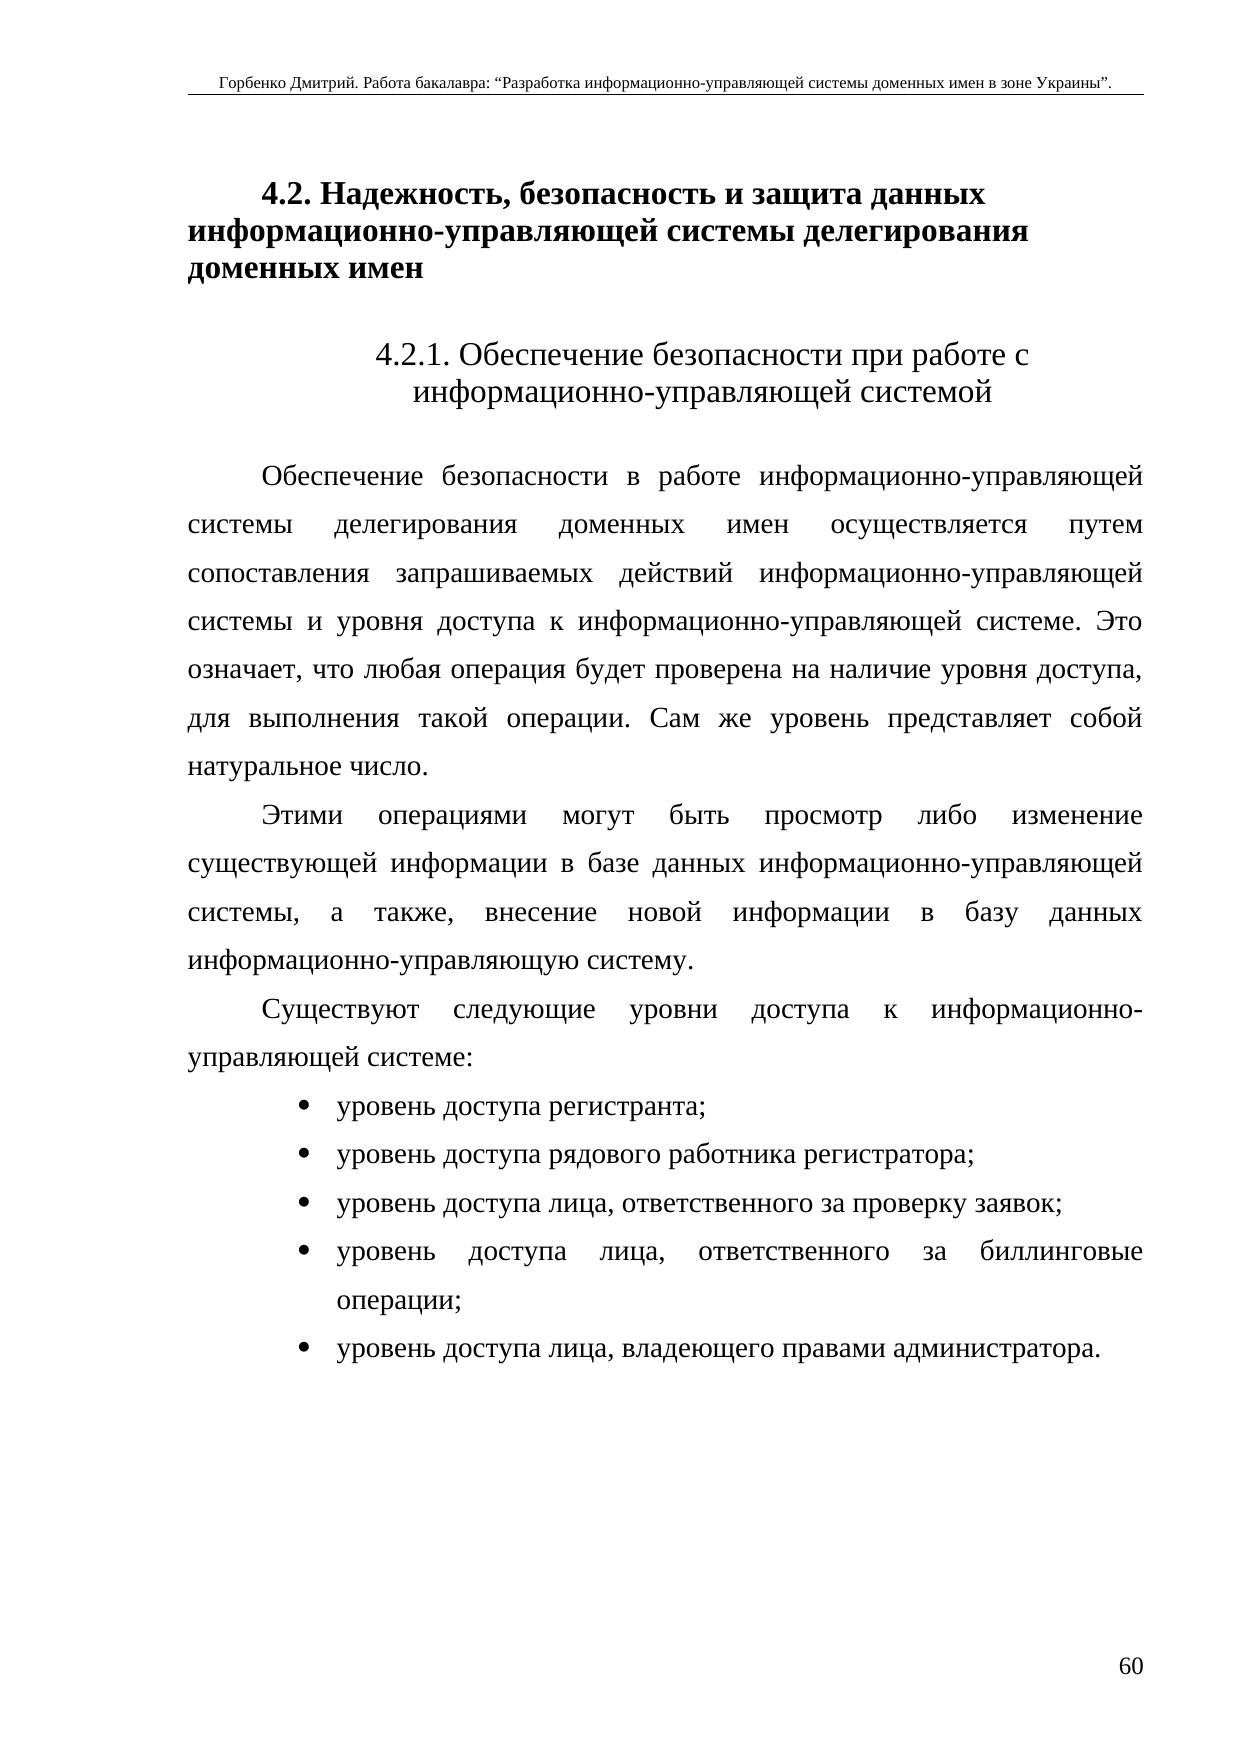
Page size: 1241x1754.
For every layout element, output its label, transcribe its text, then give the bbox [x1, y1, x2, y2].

list уровень доступа лица, ответственного за биллинговые операции; [299, 1234, 1144, 1315]
list уровень доступа регистранта; [299, 1089, 1144, 1121]
list уровень доступа рядового работника регистратора; [299, 1137, 1144, 1170]
text Существуют следующие уровни доступа к информационно-управляющей системе: [187, 992, 1144, 1073]
text 4.2.1. Обеспечение безопасности при работе с информационно-управляющей системой [261, 335, 1144, 409]
list уровень доступа лица, владеющего правами администратора. [299, 1331, 1144, 1364]
text Этими операциями могут быть просмотр либо изменение существующей информации в базе данных информационно-управляющей системы, а также, внесение новой информации в базу данных информационно-управляющую систему. [187, 798, 1144, 976]
text Обеспечение безопасности в работе информационно-управляющей системы делегирования доменных имен осуществляется путем сопоставления запрашиваемых действий информационно-управляющей системы и уровня доступа к информационно-управляющей системе. Это означает, что любая операция будет проверена на наличие уровня доступа, для выполнения такой операции. Сам же уровень представляет собой натуральное число. [187, 459, 1144, 782]
list уровень доступа лица, ответственного за проверку заявок; [299, 1186, 1144, 1218]
text 4.2. Надежность, безопасность и защита данных информационно-управляющей системы делегирования доменных имен [187, 175, 1144, 285]
